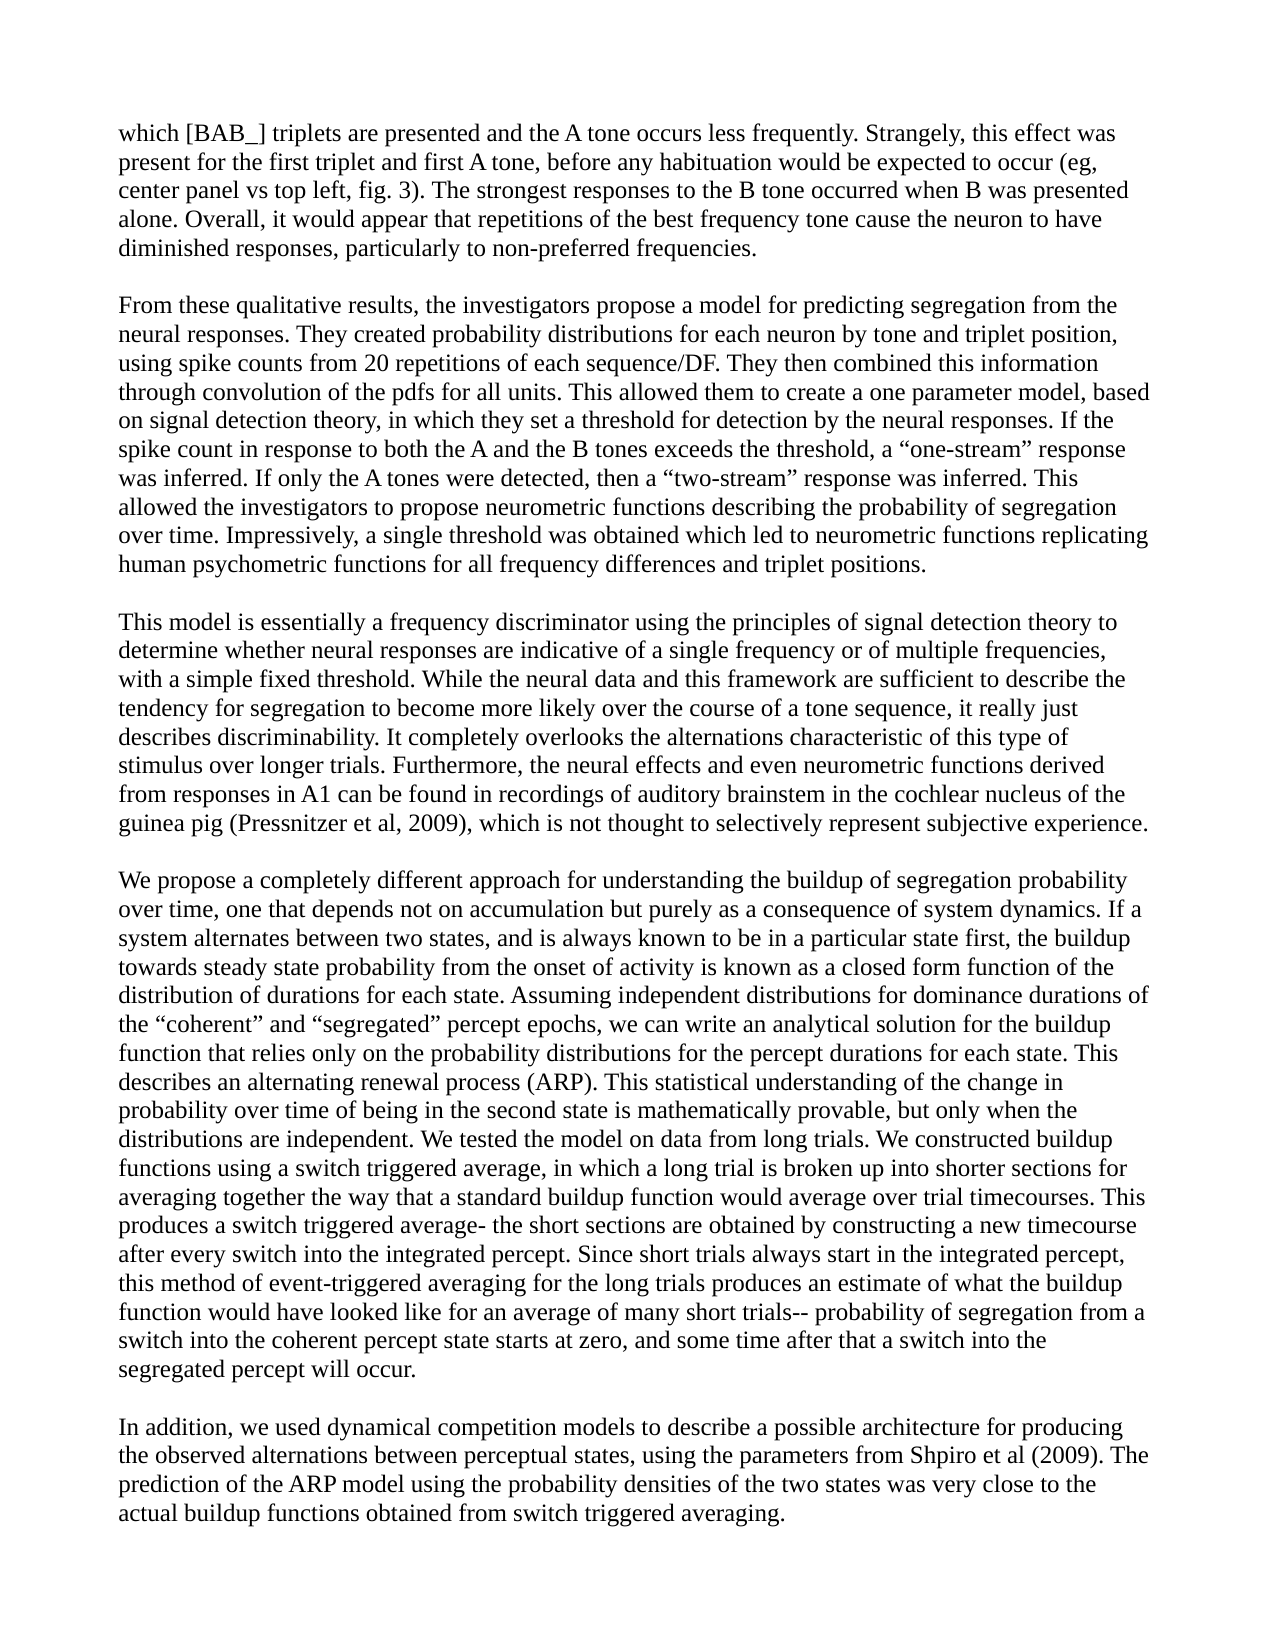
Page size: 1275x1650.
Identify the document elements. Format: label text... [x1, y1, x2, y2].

text which [BAB_] triplets are presented and the A tone occurs less frequently. Strangely, this effect was present for the first triplet and first A tone, before any habituation would be expected to occur (eg, center panel vs top left, fig. 3). The strongest responses to the B tone occurred when B was presented alone. Overall, it would appear that repetitions of the best frequency tone cause the neuron to have diminished responses, particularly to non-preferred frequencies. [118, 118, 1157, 262]
text In addition, we used dynamical competition models to describe a possible architecture for producing the observed alternations between perceptual states, using the parameters from Shpiro et al (2009). The prediction of the ARP model using the probability densities of the two states was very close to the actual buildup functions obtained from switch triggered averaging. [118, 1412, 1157, 1527]
text From these qualitative results, the investigators propose a model for predicting segregation from the neural responses. They created probability distributions for each neuron by tone and triplet position, using spike counts from 20 repetitions of each sequence/DF. They then combined this information through convolution of the pdfs for all units. This allowed them to create a one parameter model, based on signal detection theory, in which they set a threshold for detection by the neural responses. If the spike count in response to both the A and the B tones exceeds the threshold, a “one-stream” response was inferred. If only the A tones were detected, then a “two-stream” response was inferred. This allowed the investigators to propose neurometric functions describing the probability of segregation over time. Impressively, a single threshold was obtained which led to neurometric functions replicating human psychometric functions for all frequency differences and triplet positions. [118, 291, 1157, 578]
text We propose a completely different approach for understanding the buildup of segregation probability over time, one that depends not on accumulation but purely as a consequence of system dynamics. If a system alternates between two states, and is always known to be in a particular state first, the buildup towards steady state probability from the onset of activity is known as a closed form function of the distribution of durations for each state. Assuming independent distributions for dominance durations of the “coherent” and “segregated” percept epochs, we can write an analytical solution for the buildup function that relies only on the probability distributions for the percept durations for each state. This describes an alternating renewal process (ARP). This statistical understanding of the change in probability over time of being in the second state is mathematically provable, but only when the distributions are independent. We tested the model on data from long trials. We constructed buildup functions using a switch triggered average, in which a long trial is broken up into shorter sections for averaging together the way that a standard buildup function would average over trial timecourses. This produces a switch triggered average- the short sections are obtained by constructing a new timecourse after every switch into the integrated percept. Since short trials always start in the integrated percept, this method of event-triggered averaging for the long trials produces an estimate of what the buildup function would have looked like for an average of many short trials-- probability of segregation from a switch into the coherent percept state starts at zero, and some time after that a switch into the segregated percept will occur. [118, 866, 1157, 1383]
text This model is essentially a frequency discriminator using the principles of signal detection theory to determine whether neural responses are indicative of a single frequency or of multiple frequencies, with a simple fixed threshold. While the neural data and this framework are sufficient to describe the tendency for segregation to become more likely over the course of a tone sequence, it really just describes discriminability. It completely overlooks the alternations characteristic of this type of stimulus over longer trials. Furthermore, the neural effects and even neurometric functions derived from responses in A1 can be found in recordings of auditory brainstem in the cochlear nucleus of the guinea pig (Pressnitzer et al, 2009), which is not thought to selectively represent subjective experience. [118, 607, 1157, 837]
